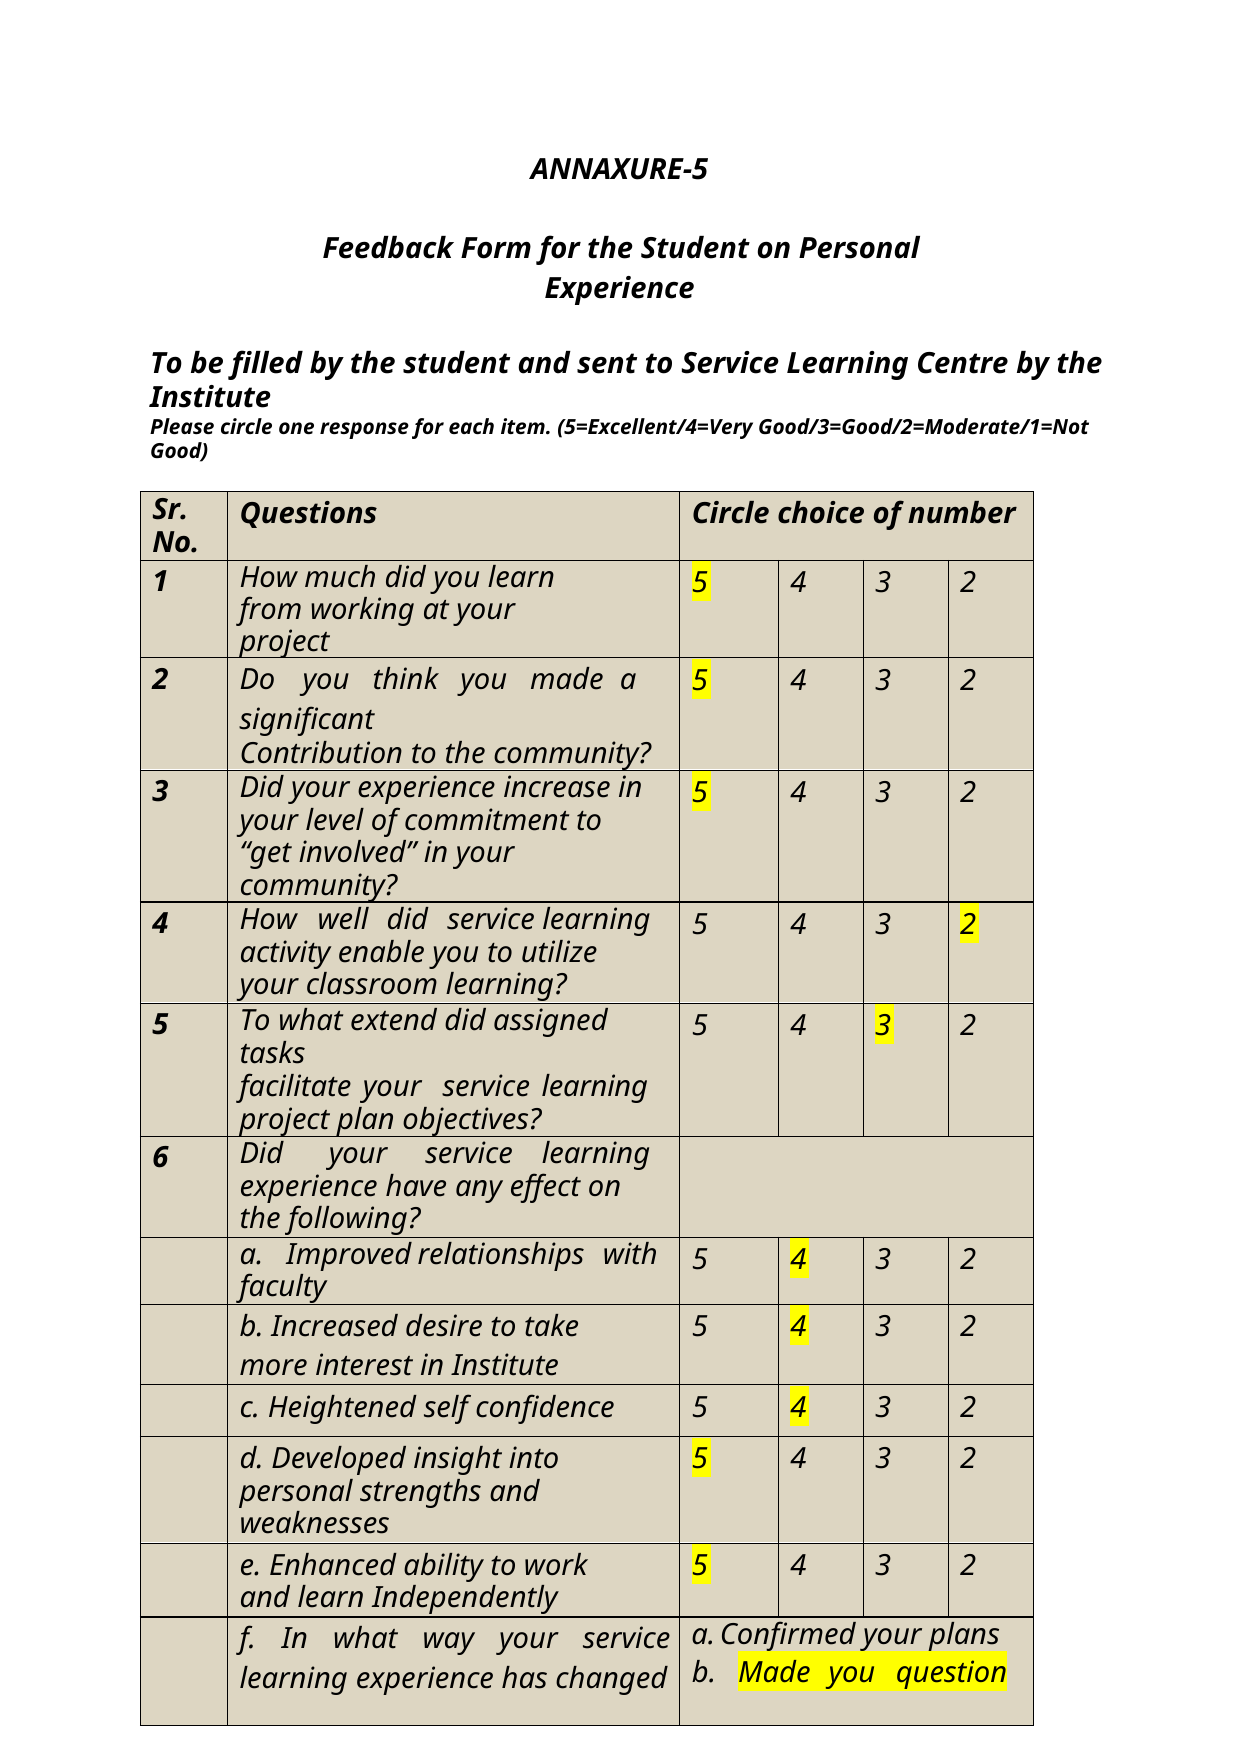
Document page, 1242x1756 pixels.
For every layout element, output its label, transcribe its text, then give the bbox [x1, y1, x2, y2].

table_cell c. Heightened self confidence [228, 1385, 679, 1436]
table_cell Did your experience increase in your level of commitment to “get involved” in your community? [228, 771, 679, 901]
table_cell 3 [864, 1004, 948, 1136]
table_cell 3 [864, 1238, 948, 1304]
table_cell 4 [779, 1004, 863, 1136]
table_cell 4 [779, 771, 863, 901]
table_cell e. Enhanced ability to work and learn Independently [228, 1544, 679, 1616]
table_cell 3 [864, 1305, 948, 1384]
table_cell 2 [949, 903, 1033, 1002]
table_cell a. Improved relationships with faculty [228, 1238, 679, 1304]
table_cell 1 [141, 561, 227, 657]
table_cell 3 [141, 771, 227, 901]
table_cell 6 [141, 1137, 227, 1237]
table_cell 4 [779, 1238, 863, 1304]
table_cell b. Increased desire to take more interest in Institute [228, 1305, 679, 1384]
table_cell 2 [949, 658, 1033, 769]
table_header Circle choice of number [680, 492, 1033, 560]
table_cell 3 [864, 1385, 948, 1436]
table_cell 3 [864, 1437, 948, 1542]
table_cell 5 [680, 1544, 778, 1616]
table_cell 2 [949, 1544, 1033, 1616]
table_cell 3 [864, 658, 948, 769]
text Feedback Form for the Student on Personal Experience [265, 227, 977, 307]
table_cell f. In what way your service learning experience has changed [228, 1618, 679, 1725]
table_cell 4 [779, 658, 863, 769]
table_cell 5 [141, 1004, 227, 1136]
table_cell 2 [949, 771, 1033, 901]
table_cell d. Developed insight into personal strengths and weaknesses [228, 1437, 679, 1542]
table_cell 2 [949, 1238, 1033, 1304]
table_cell [141, 1238, 227, 1304]
table_cell 4 [779, 561, 863, 657]
table_cell How much did you learn from working at your project [228, 561, 679, 657]
table_cell 5 [680, 561, 778, 657]
table_header Questions [228, 492, 679, 560]
table_cell 4 [779, 1437, 863, 1542]
table_cell [141, 1437, 227, 1542]
table_cell [141, 1305, 227, 1384]
table_cell 5 [680, 1004, 778, 1136]
table_cell 5 [680, 771, 778, 901]
table_cell 2 [949, 1437, 1033, 1542]
table_cell 5 [680, 1305, 778, 1384]
table_cell 2 [949, 1004, 1033, 1136]
table_cell 2 [141, 658, 227, 769]
table_cell 4 [779, 1305, 863, 1384]
table_cell 5 [680, 658, 778, 769]
table_header Sr. No. [141, 492, 227, 560]
text Please circle one response for each item. (5=Excellent/4=Very Good/3=Good/2=Moderate/1=Not Good) [150, 414, 1117, 463]
table_cell [141, 1385, 227, 1436]
table_cell 5 [680, 1385, 778, 1436]
table_cell 3 [864, 771, 948, 901]
subtitle ANNAXURE-5 [265, 148, 977, 188]
table_cell 5 [680, 1437, 778, 1542]
table_cell Do you think you made a significant Contribution to the community? [228, 658, 679, 769]
table_cell 3 [864, 1544, 948, 1616]
table_cell 3 [864, 561, 948, 657]
table_cell 5 [680, 903, 778, 1002]
table_cell 2 [949, 1305, 1033, 1384]
table_cell 2 [949, 1385, 1033, 1436]
table_cell 4 [141, 903, 227, 1002]
table_cell 4 [779, 903, 863, 1002]
table_cell Confirmed your plans Made you question [680, 1618, 1033, 1725]
table_cell [141, 1618, 227, 1725]
table_cell 4 [779, 1544, 863, 1616]
table_cell 2 [949, 561, 1033, 657]
table_cell [141, 1544, 227, 1616]
subtitle To be filled by the student and sent to Service Learning Centre by the Institute [150, 346, 1117, 414]
table_cell 3 [864, 903, 948, 1002]
table_cell [680, 1137, 1033, 1237]
table_cell How well did service learning activity enable you to utilize your classroom learning? [228, 903, 679, 1002]
table_cell 5 [680, 1238, 778, 1304]
table_cell 4 [779, 1385, 863, 1436]
table_cell To what extend did assigned tasks facilitate your service learning project plan objectives? [228, 1004, 679, 1136]
table_cell Did your service learning experience have any effect on the following? [228, 1137, 679, 1237]
